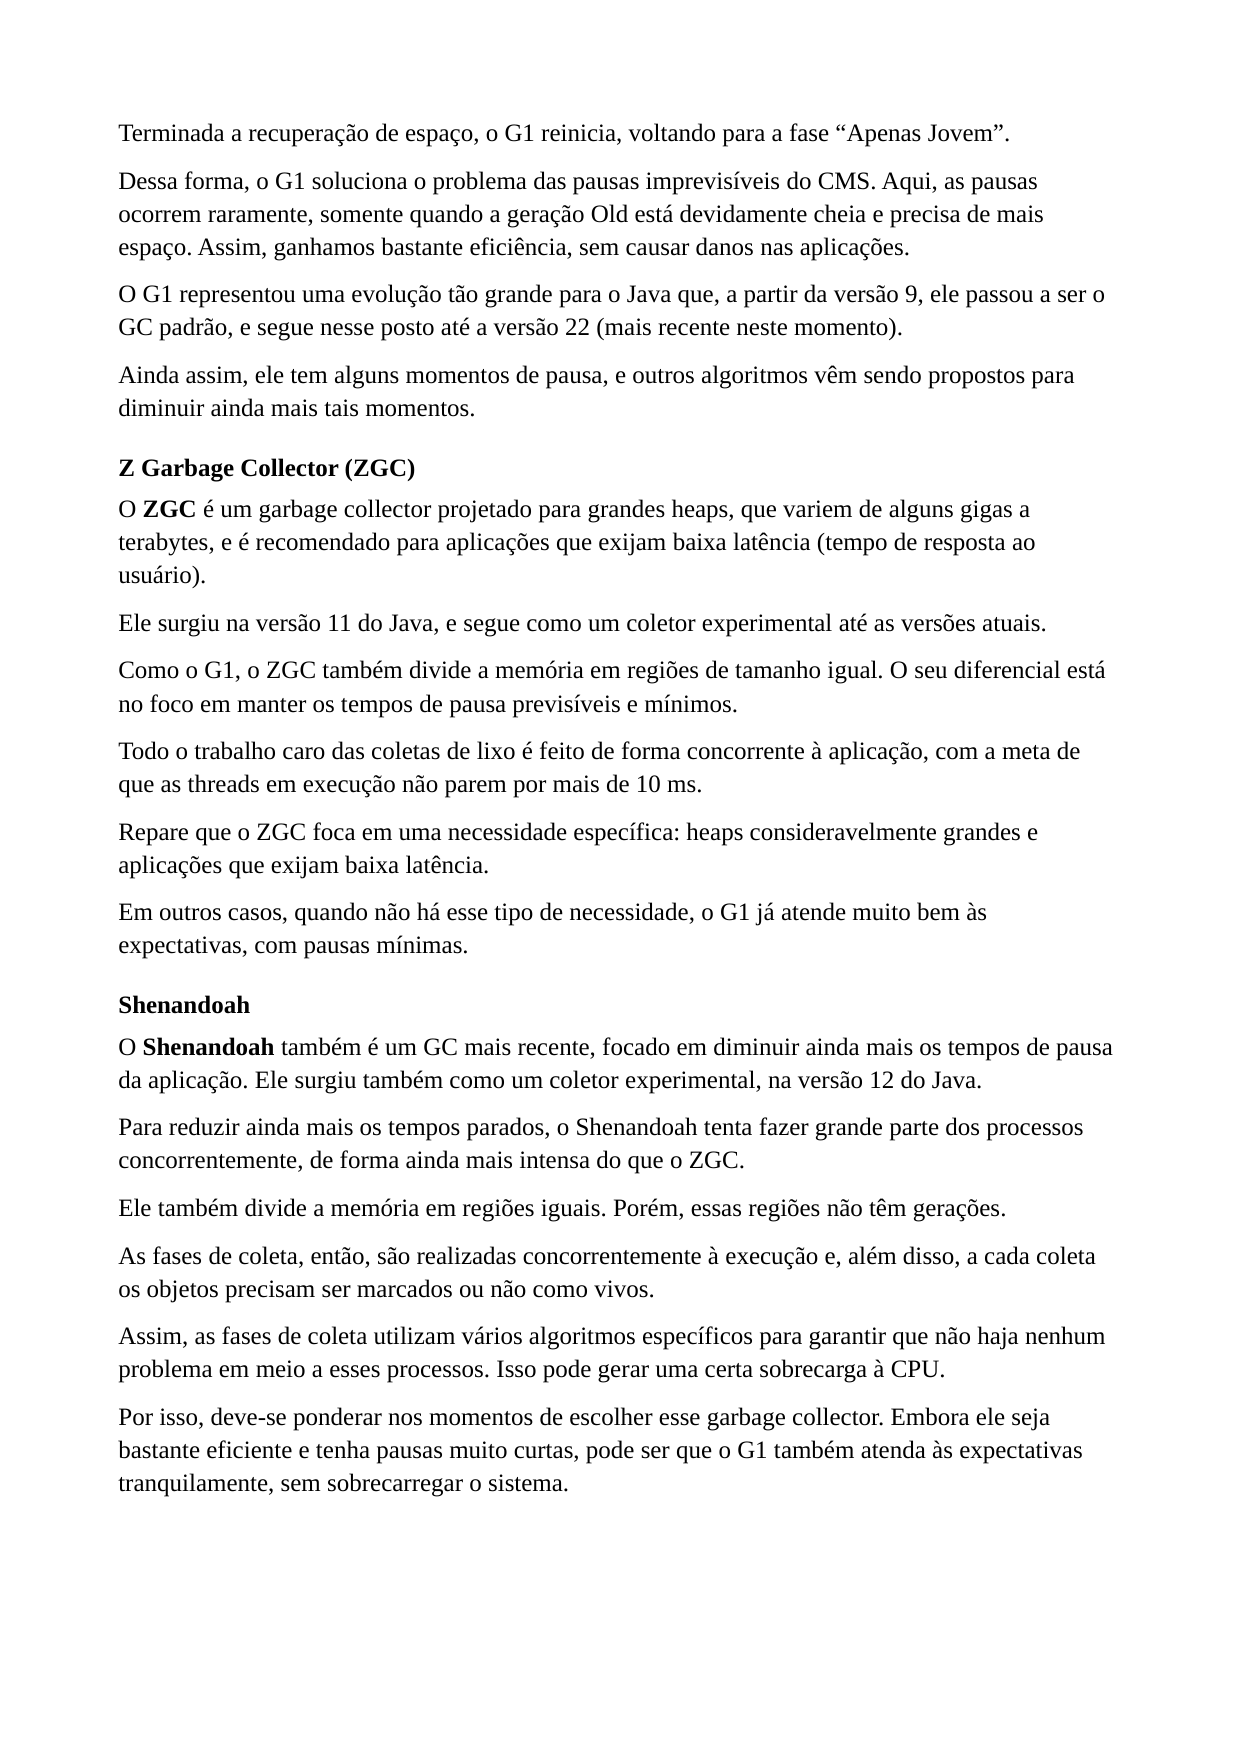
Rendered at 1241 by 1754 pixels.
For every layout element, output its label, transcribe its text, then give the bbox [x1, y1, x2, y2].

subtitle Z Garbage Collector (ZGC) [118, 453, 1122, 482]
text Em outros casos, quando não há esse tipo de necessidade, o G1 já atende muito bem às expectativas, com pausas mínimas. [118, 897, 1122, 959]
text Ele também divide a memória em regiões iguais. Porém, essas regiões não têm gerações. [118, 1193, 1122, 1222]
text O G1 representou uma evolução tão grande para o Java que, a partir da versão 9, ele passou a ser o GC padrão, e segue nesse posto até a versão 22 (mais recente neste momento). [118, 279, 1122, 341]
text Como o G1, o ZGC também divide a memória em regiões de tamanho igual. O seu diferencial está no foco em manter os tempos de pausa previsíveis e mínimos. [118, 656, 1122, 717]
text Repare que o ZGC foca em uma necessidade específica: heaps consideravelmente grandes e aplicações que exijam baixa latência. [118, 817, 1122, 879]
text Todo o trabalho caro das coletas de lixo é feito de forma concorrente à aplicação, com a meta de que as threads em execução não parem por mais de 10 ms. [118, 736, 1122, 798]
text As fases de coleta, então, são realizadas concorrentemente à execução e, além disso, a cada coleta os objetos precisam ser marcados ou não como vivos. [118, 1241, 1122, 1302]
text Assim, as fases de coleta utilizam vários algoritmos específicos para garantir que não haja nenhum problema em meio a esses processos. Isso pode gerar uma certa sobrecarga à CPU. [118, 1321, 1122, 1383]
text O ZGC é um garbage collector projetado para grandes heaps, que variem de alguns gigas a terabytes, e é recomendado para aplicações que exijam baixa latência (tempo de resposta ao usuário). [118, 494, 1122, 589]
text Para reduzir ainda mais os tempos parados, o Shenandoah tenta fazer grande parte dos processos concorrentemente, de forma ainda mais intensa do que o ZGC. [118, 1112, 1122, 1174]
text Ainda assim, ele tem alguns momentos de pausa, e outros algoritmos vêm sendo propostos para diminuir ainda mais tais momentos. [118, 360, 1122, 422]
subtitle Shenandoah [118, 991, 1122, 1019]
text O Shenandoah também é um GC mais recente, focado em diminuir ainda mais os tempos de pausa da aplicação. Ele surgiu também como um coletor experimental, na versão 12 do Java. [118, 1032, 1122, 1094]
text Ele surgiu na versão 11 do Java, e segue como um coletor experimental até as versões atuais. [118, 608, 1122, 637]
text Terminada a recuperação de espaço, o G1 reinicia, voltando para a fase “Apenas Jovem”. [118, 118, 1122, 147]
text Por isso, deve-se ponderar nos momentos de escolher esse garbage collector. Embora ele seja bastante eficiente e tenha pausas muito curtas, pode ser que o G1 também atenda às expectativas tranquilamente, sem sobrecarregar o sistema. [118, 1402, 1122, 1497]
text Dessa forma, o G1 soluciona o problema das pausas imprevisíveis do CMS. Aqui, as pausas ocorrem raramente, somente quando a geração Old está devidamente cheia e precisa de mais espaço. Assim, ganhamos bastante eficiência, sem causar danos nas aplicações. [118, 166, 1122, 261]
